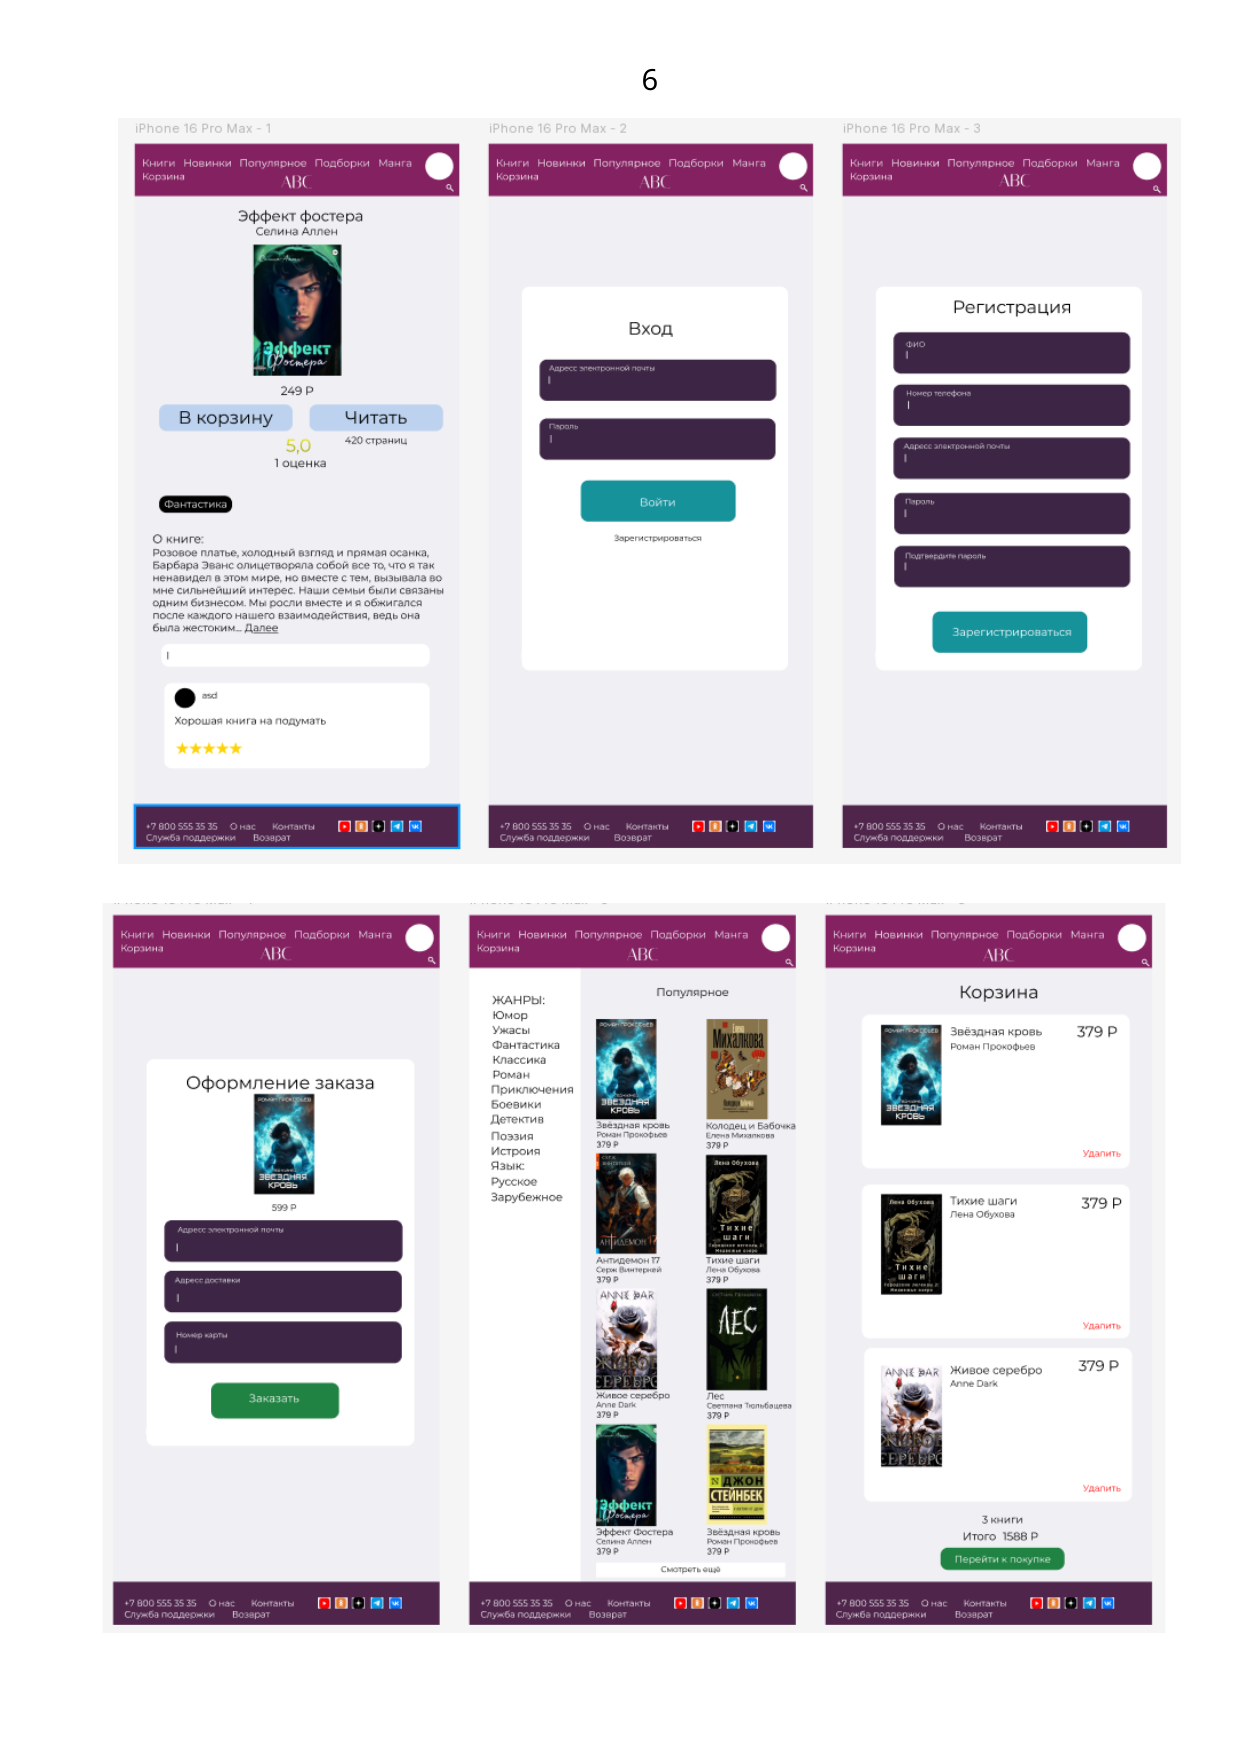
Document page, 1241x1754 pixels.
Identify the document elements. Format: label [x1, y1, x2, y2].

picture [118, 118, 1182, 864]
picture [102, 903, 1166, 1633]
